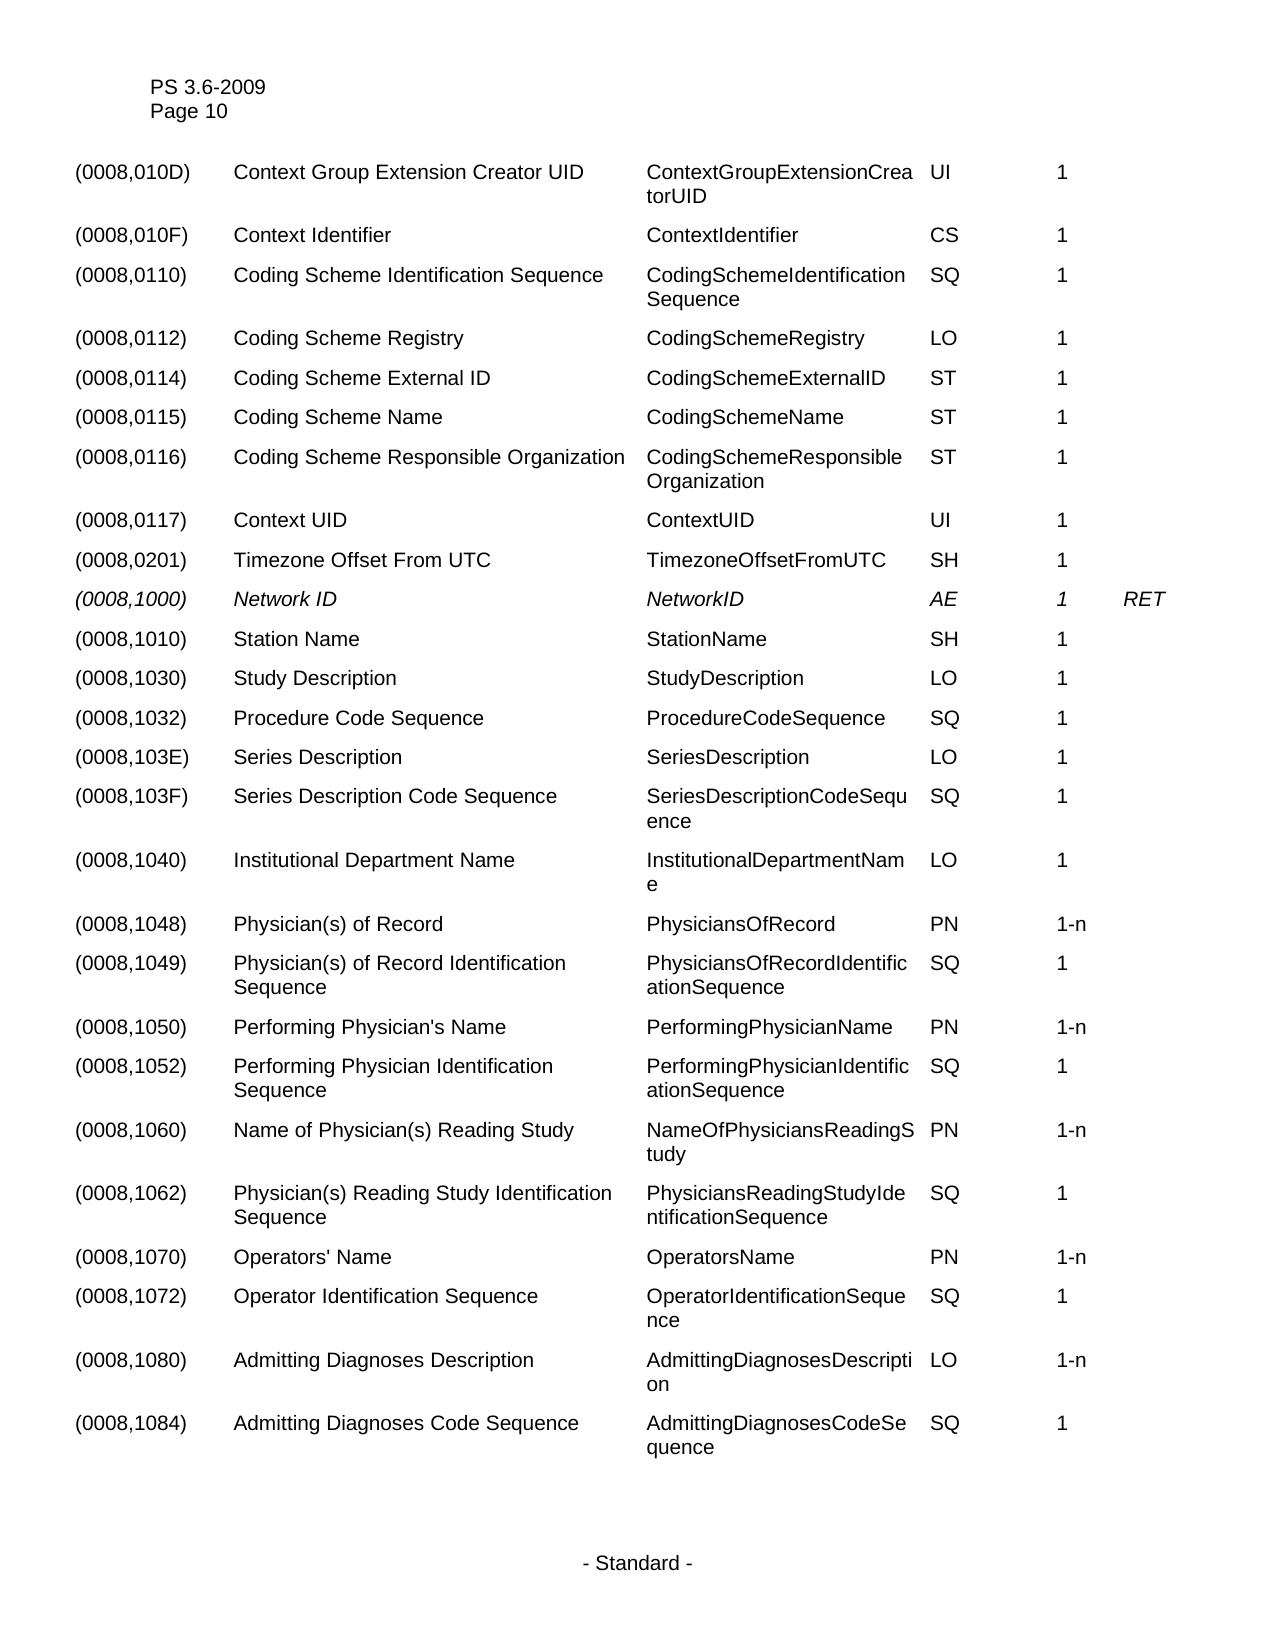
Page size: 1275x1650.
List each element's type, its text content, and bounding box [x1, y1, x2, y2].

table_cell ProcedureCodeSequence [639, 696, 923, 735]
table_cell 1 [1049, 435, 1116, 498]
table_cell Series Description [226, 735, 639, 775]
table_cell 1 [1049, 578, 1116, 617]
table_cell CodingSchemeResponsibleOrganization [639, 435, 923, 498]
table_cell 1 [1049, 538, 1116, 577]
table_cell Institutional Department Name [226, 839, 639, 902]
table_cell Physician(s) Reading Study Identification Sequence [226, 1172, 639, 1235]
table_cell 1 [1049, 150, 1116, 213]
table_cell SH [923, 617, 1049, 656]
table_cell [1116, 839, 1211, 902]
table_cell (0008,1070) [68, 1235, 226, 1274]
table_cell [1116, 1275, 1211, 1338]
table_cell CodingSchemeName [639, 396, 923, 435]
table_cell (0008,1080) [68, 1338, 226, 1402]
table_cell 1-n [1049, 902, 1116, 941]
table_cell (0008,1040) [68, 839, 226, 902]
table_cell (0008,1030) [68, 656, 226, 696]
table_cell PerformingPhysicianName [639, 1005, 923, 1044]
table_cell 1 [1049, 1402, 1116, 1465]
table_cell 1 [1049, 396, 1116, 435]
table_cell [1116, 1402, 1211, 1465]
table_cell (0008,0115) [68, 396, 226, 435]
table_cell SQ [923, 696, 1049, 735]
table_cell SQ [923, 1045, 1049, 1108]
table_cell InstitutionalDepartmentName [639, 839, 923, 902]
table_cell [1116, 902, 1211, 941]
table_cell Admitting Diagnoses Code Sequence [226, 1402, 639, 1465]
table_cell NetworkID [639, 578, 923, 617]
table_cell (0008,1072) [68, 1275, 226, 1338]
table_cell [1116, 150, 1211, 213]
table_cell Coding Scheme Registry [226, 317, 639, 356]
table_cell (0008,1084) [68, 1402, 226, 1465]
table_cell Performing Physician Identification Sequence [226, 1045, 639, 1108]
table_cell 1 [1049, 1045, 1116, 1108]
table_cell RET [1116, 578, 1211, 617]
table_cell 1 [1049, 499, 1116, 538]
table_cell SQ [923, 253, 1049, 317]
table_cell (0008,0116) [68, 435, 226, 498]
table_cell Network ID [226, 578, 639, 617]
table_cell PerformingPhysicianIdentificationSequence [639, 1045, 923, 1108]
table_cell StudyDescription [639, 656, 923, 696]
table_cell 1 [1049, 253, 1116, 317]
table_cell [1116, 617, 1211, 656]
table_cell 1 [1049, 214, 1116, 253]
table_cell [1116, 435, 1211, 498]
table_cell [1116, 356, 1211, 396]
table_cell TimezoneOffsetFromUTC [639, 538, 923, 577]
table_cell PN [923, 1108, 1049, 1172]
table_cell [1116, 1005, 1211, 1044]
table_cell Name of Physician(s) Reading Study [226, 1108, 639, 1172]
table_cell 1 [1049, 1275, 1116, 1338]
table_cell [1116, 499, 1211, 538]
table_cell (0008,1052) [68, 1045, 226, 1108]
table_cell [1116, 656, 1211, 696]
table_cell LO [923, 839, 1049, 902]
table_cell CodingSchemeIdentificationSequence [639, 253, 923, 317]
table_cell LO [923, 1338, 1049, 1402]
table_cell (0008,1048) [68, 902, 226, 941]
table_cell (0008,103E) [68, 735, 226, 775]
table_cell [1116, 317, 1211, 356]
table_cell [1116, 941, 1211, 1005]
table_cell Series Description Code Sequence [226, 775, 639, 838]
table_cell [1116, 775, 1211, 838]
table_cell (0008,1000) [68, 578, 226, 617]
table_cell Coding Scheme Identification Sequence [226, 253, 639, 317]
table_cell [1116, 538, 1211, 577]
table_cell ST [923, 396, 1049, 435]
table_cell (0008,1049) [68, 941, 226, 1005]
table_cell PhysiciansOfRecordIdentificationSequence [639, 941, 923, 1005]
table_cell LO [923, 317, 1049, 356]
table_cell (0008,1032) [68, 696, 226, 735]
table_cell SQ [923, 941, 1049, 1005]
table_cell LO [923, 656, 1049, 696]
table_cell CodingSchemeExternalID [639, 356, 923, 396]
table_cell PN [923, 1235, 1049, 1274]
table_cell 1-n [1049, 1005, 1116, 1044]
table_cell 1 [1049, 775, 1116, 838]
table_cell (0008,0110) [68, 253, 226, 317]
table_cell 1 [1049, 941, 1116, 1005]
table_cell SQ [923, 775, 1049, 838]
table_cell OperatorIdentificationSequence [639, 1275, 923, 1338]
table_cell (0008,1060) [68, 1108, 226, 1172]
table_cell (0008,010F) [68, 214, 226, 253]
table_cell 1 [1049, 317, 1116, 356]
table_cell Performing Physician's Name [226, 1005, 639, 1044]
table_cell ST [923, 435, 1049, 498]
table_cell [1116, 696, 1211, 735]
table_cell [1116, 735, 1211, 775]
table_cell Admitting Diagnoses Description [226, 1338, 639, 1402]
table_cell UI [923, 150, 1049, 213]
table_cell SeriesDescriptionCodeSequence [639, 775, 923, 838]
table_cell PhysiciansOfRecord [639, 902, 923, 941]
table_cell 1-n [1049, 1338, 1116, 1402]
table_cell PhysiciansReadingStudyIdentificationSequence [639, 1172, 923, 1235]
table_cell ContextUID [639, 499, 923, 538]
table_cell SQ [923, 1275, 1049, 1338]
table_cell CS [923, 214, 1049, 253]
table_cell [1116, 1235, 1211, 1274]
table_cell 1-n [1049, 1235, 1116, 1274]
table_cell (0008,010D) [68, 150, 226, 213]
table_cell OperatorsName [639, 1235, 923, 1274]
table_cell (0008,0201) [68, 538, 226, 577]
table_cell Operator Identification Sequence [226, 1275, 639, 1338]
table_cell ST [923, 356, 1049, 396]
table_cell (0008,1062) [68, 1172, 226, 1235]
table_cell [1116, 1108, 1211, 1172]
table_cell Context Identifier [226, 214, 639, 253]
table_cell Station Name [226, 617, 639, 656]
table_cell PN [923, 1005, 1049, 1044]
table_cell AdmittingDiagnosesDescription [639, 1338, 923, 1402]
table_cell ContextIdentifier [639, 214, 923, 253]
table_cell SQ [923, 1172, 1049, 1235]
table_cell LO [923, 735, 1049, 775]
table_cell Study Description [226, 656, 639, 696]
table_cell SH [923, 538, 1049, 577]
table_cell StationName [639, 617, 923, 656]
table_cell 1 [1049, 839, 1116, 902]
table_cell SQ [923, 1402, 1049, 1465]
table_cell Timezone Offset From UTC [226, 538, 639, 577]
table_cell CodingSchemeRegistry [639, 317, 923, 356]
table_cell Operators' Name [226, 1235, 639, 1274]
table_cell ContextGroupExtensionCreatorUID [639, 150, 923, 213]
table_cell Context UID [226, 499, 639, 538]
table_cell 1 [1049, 696, 1116, 735]
table_cell 1 [1049, 1172, 1116, 1235]
table_cell (0008,1050) [68, 1005, 226, 1044]
table_cell 1-n [1049, 1108, 1116, 1172]
table_cell [1116, 1338, 1211, 1402]
table_cell AdmittingDiagnosesCodeSequence [639, 1402, 923, 1465]
table_cell (0008,0114) [68, 356, 226, 396]
table_cell [1116, 253, 1211, 317]
table_cell [1116, 1172, 1211, 1235]
table_cell (0008,1010) [68, 617, 226, 656]
table_cell Physician(s) of Record [226, 902, 639, 941]
table_cell Coding Scheme External ID [226, 356, 639, 396]
table_cell [1116, 214, 1211, 253]
table_cell 1 [1049, 617, 1116, 656]
table_cell 1 [1049, 356, 1116, 396]
table_cell [1116, 1045, 1211, 1108]
table_cell Context Group Extension Creator UID [226, 150, 639, 213]
table_cell AE [923, 578, 1049, 617]
table_cell Coding Scheme Responsible Organization [226, 435, 639, 498]
table_cell NameOfPhysiciansReadingStudy [639, 1108, 923, 1172]
table_cell Coding Scheme Name [226, 396, 639, 435]
table_cell 1 [1049, 735, 1116, 775]
table_cell 1 [1049, 656, 1116, 696]
table_cell (0008,0117) [68, 499, 226, 538]
table_cell Physician(s) of Record Identification Sequence [226, 941, 639, 1005]
table_cell UI [923, 499, 1049, 538]
table_cell (0008,103F) [68, 775, 226, 838]
table_cell Procedure Code Sequence [226, 696, 639, 735]
table_cell PN [923, 902, 1049, 941]
table_cell SeriesDescription [639, 735, 923, 775]
table_cell [1116, 396, 1211, 435]
table_cell (0008,0112) [68, 317, 226, 356]
